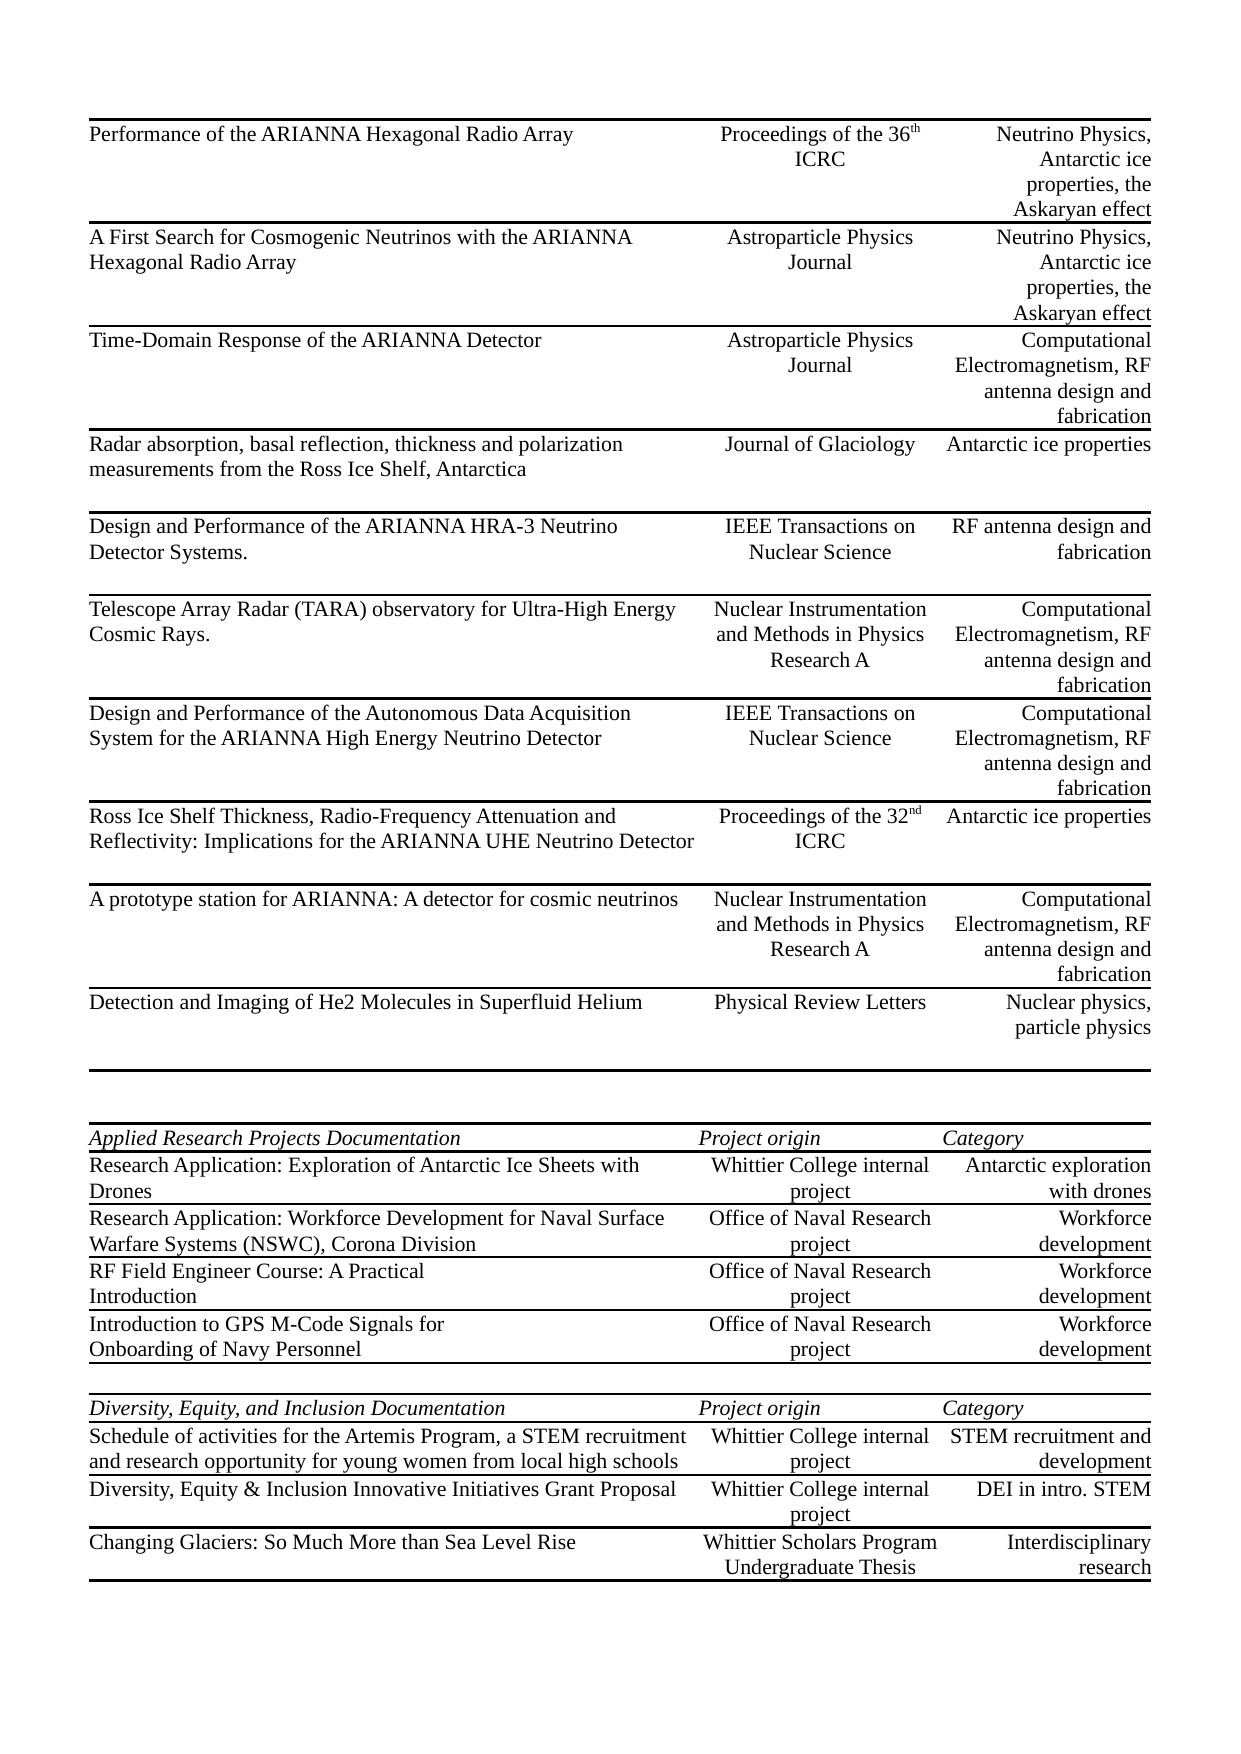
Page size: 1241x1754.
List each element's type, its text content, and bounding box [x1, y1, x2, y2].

table_cell Proceedings of the 32nd ICRC [698, 803, 942, 883]
table_cell Design and Performance of the ARIANNA HRA-3 Neutrino Detector Systems. [89, 514, 698, 594]
table_cell Nuclear Instrumentation and Methods in Physics Research A [698, 886, 942, 987]
table_cell Journal of Glaciology [698, 431, 942, 511]
table_cell Ross Ice Shelf Thickness, Radio-Frequency Attenuation and Reflectivity: Implications for the ARIANNA UHE Neutrino Detector [89, 803, 698, 883]
table_cell STEM recruitment and development [942, 1423, 1151, 1473]
table_cell Proceedings of the 36th ICRC [698, 121, 942, 221]
table_cell Research Application: Exploration of Antarctic Ice Sheets with Drones [89, 1153, 698, 1203]
table_header Project origin [698, 1125, 942, 1150]
table_header Project origin [698, 1395, 942, 1421]
table_cell IEEE Transactions on Nuclear Science [698, 514, 942, 594]
table_header Category [942, 1395, 1151, 1421]
table_cell Detection and Imaging of He2 Molecules in Superfluid Helium [89, 989, 698, 1069]
table_cell Astroparticle Physics Journal [698, 327, 942, 428]
table_cell Physical Review Letters [698, 989, 942, 1069]
table_cell RF Field Engineer Course: A Practical Introduction [89, 1258, 698, 1309]
table_cell Design and Performance of the Autonomous Data Acquisition System for the ARIANNA High Energy Neutrino Detector [89, 700, 698, 800]
table_cell Time-Domain Response of the ARIANNA Detector [89, 327, 698, 428]
table_cell Schedule of activities for the Artemis Program, a STEM recruitment and research opportunity for young women from local high schools [89, 1423, 698, 1473]
table_cell Workforce development [942, 1258, 1151, 1309]
table_cell IEEE Transactions on Nuclear Science [698, 700, 942, 800]
table_cell A First Search for Cosmogenic Neutrinos with the ARIANNA Hexagonal Radio Array [89, 224, 698, 325]
table_cell DEI in intro. STEM [942, 1476, 1151, 1526]
table_cell Computational Electromagnetism, RF antenna design and fabrication [942, 700, 1151, 800]
table_cell Telescope Array Radar (TARA) observatory for Ultra-High Energy Cosmic Rays. [89, 596, 698, 697]
table_cell Astroparticle Physics Journal [698, 224, 942, 325]
table_cell Whittier College internal project [698, 1476, 942, 1526]
table_cell Antarctic exploration with drones [942, 1153, 1151, 1203]
table_cell Nuclear Instrumentation and Methods in Physics Research A [698, 596, 942, 697]
table_cell Introduction to GPS M-Code Signals for Onboarding of Navy Personnel [89, 1311, 698, 1362]
table_cell Nuclear physics, particle physics [942, 989, 1151, 1069]
table_cell Whittier College internal project [698, 1153, 942, 1203]
table_cell Computational Electromagnetism, RF antenna design and fabrication [942, 886, 1151, 987]
table_cell Radar absorption, basal reflection, thickness and polarization measurements from the Ross Ice Shelf, Antarctica [89, 431, 698, 511]
table_cell Whittier Scholars Program Undergraduate Thesis [698, 1529, 942, 1579]
table_cell Antarctic ice properties [942, 431, 1151, 511]
table_cell Workforce development [942, 1311, 1151, 1362]
table_cell Workforce development [942, 1205, 1151, 1256]
table_cell Interdisciplinary research [942, 1529, 1151, 1579]
table_header Category [942, 1125, 1151, 1150]
table_header Diversity, Equity, and Inclusion Documentation [89, 1395, 698, 1421]
table_cell RF antenna design and fabrication [942, 514, 1151, 594]
table_cell Changing Glaciers: So Much More than Sea Level Rise [89, 1529, 698, 1579]
table_header Applied Research Projects Documentation [89, 1125, 698, 1150]
table_cell Whittier College internal project [698, 1423, 942, 1473]
table_cell Research Application: Workforce Development for Naval Surface Warfare Systems (NSWC), Corona Division [89, 1205, 698, 1256]
table_cell Office of Naval Research project [698, 1258, 942, 1309]
table_cell Computational Electromagnetism, RF antenna design and fabrication [942, 327, 1151, 428]
table_cell Computational Electromagnetism, RF antenna design and fabrication [942, 596, 1151, 697]
table_cell Neutrino Physics, Antarctic ice properties, the Askaryan effect [942, 121, 1151, 221]
table_cell Diversity, Equity & Inclusion Innovative Initiatives Grant Proposal [89, 1476, 698, 1526]
table_cell Neutrino Physics, Antarctic ice properties, the Askaryan effect [942, 224, 1151, 325]
table_cell Office of Naval Research project [698, 1205, 942, 1256]
table_cell Office of Naval Research project [698, 1311, 942, 1362]
table_cell Antarctic ice properties [942, 803, 1151, 883]
table_cell Performance of the ARIANNA Hexagonal Radio Array [89, 121, 698, 221]
table_cell A prototype station for ARIANNA: A detector for cosmic neutrinos [89, 886, 698, 987]
